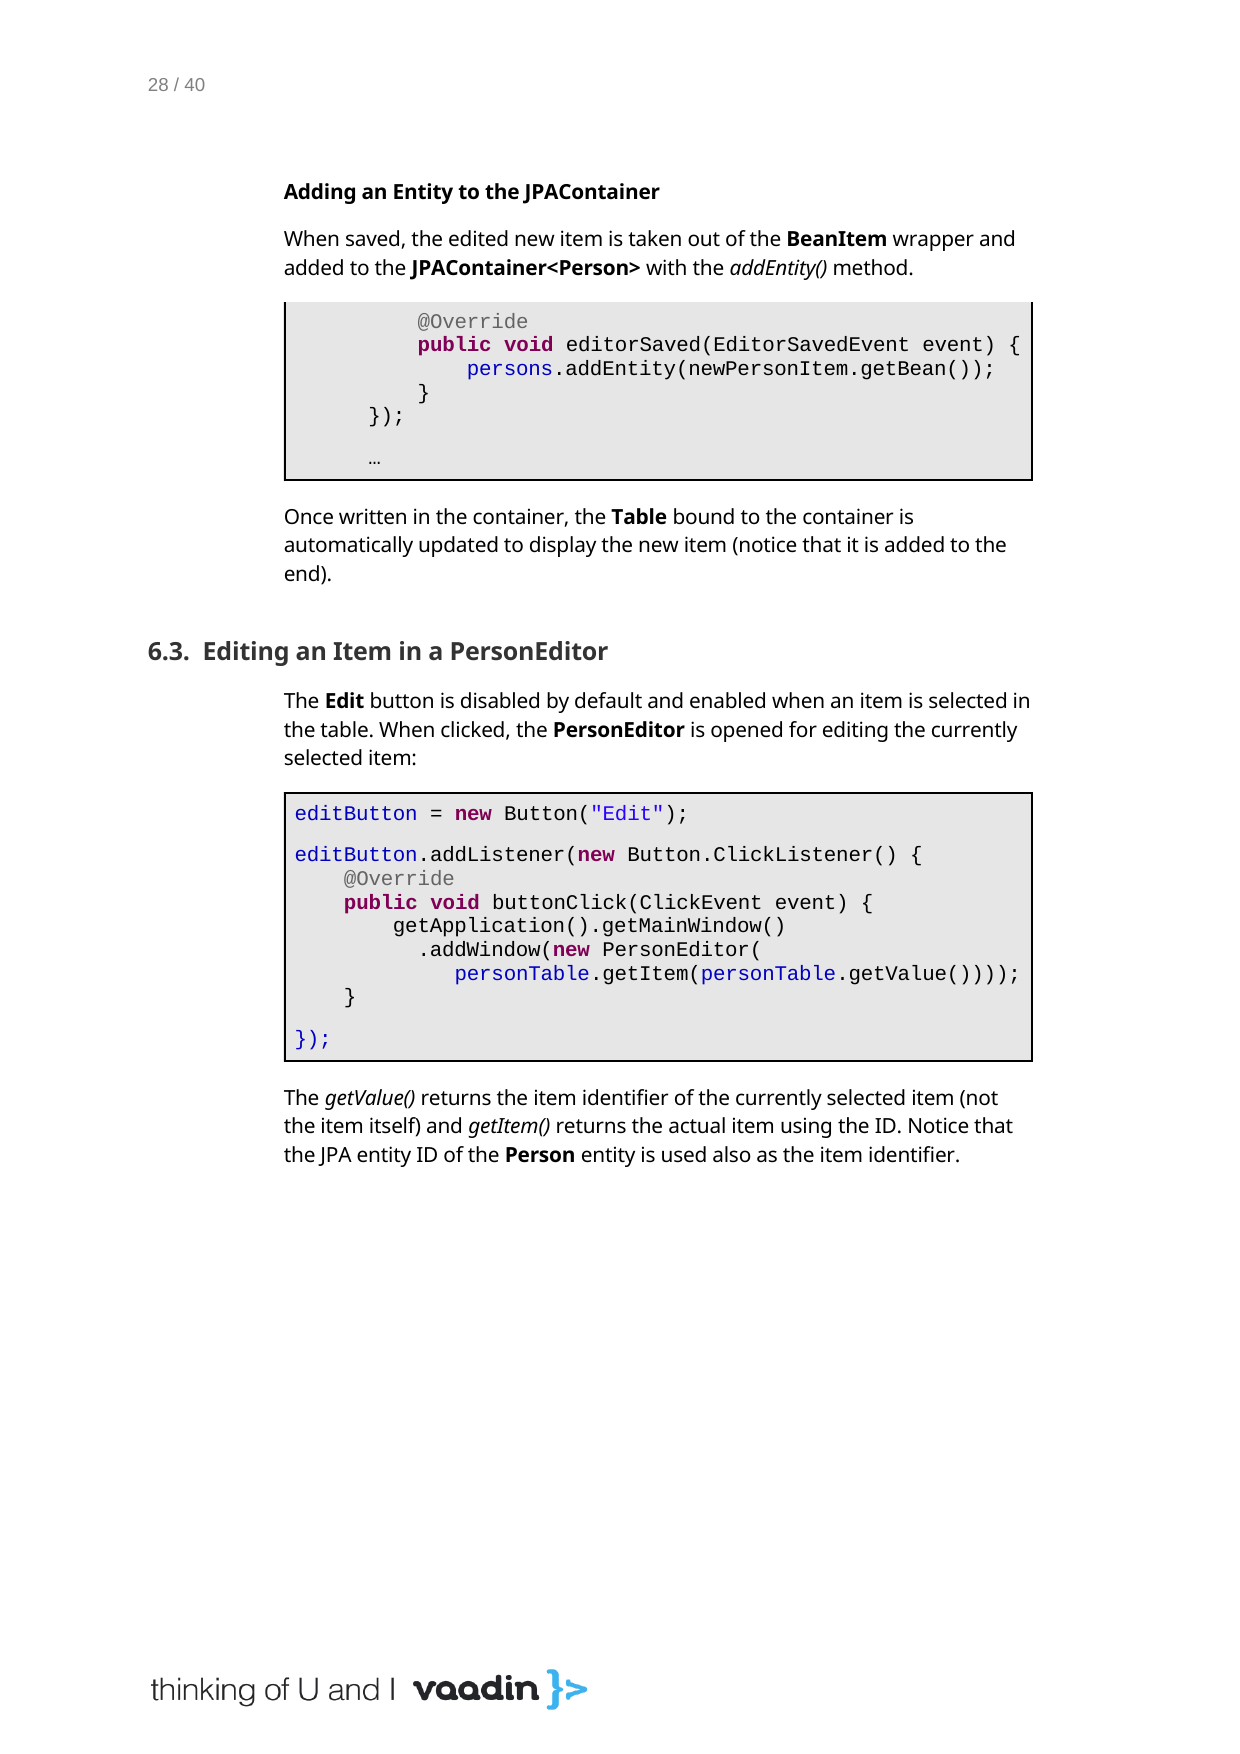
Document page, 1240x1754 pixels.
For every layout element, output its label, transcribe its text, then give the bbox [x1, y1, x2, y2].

list The Edit button is disabled by default and enabled when an item is selected in the table. When clicked, the PersonEditor is opened for editing the currently selected item: [283, 686, 1033, 772]
text getApplication().getMainWindow() [286, 915, 1031, 939]
text }); [286, 405, 1031, 438]
subtitle Adding an Entity to the JPAContainer [283, 177, 1033, 206]
text public void buttonClick(ClickEvent event) { [286, 892, 1031, 915]
text personTable.getItem(personTable.getValue()))); [286, 963, 1031, 986]
text editButton.addListener(new Button.ClickListener() { [286, 836, 1031, 868]
text } [286, 382, 1031, 405]
text }); [286, 1019, 1031, 1060]
list When saved, the edited new item is taken out of the BeanItem wrapper and added to the JPAContainer<Person> with the addEntity() method. [283, 224, 1033, 281]
text .addWindow(new PersonEditor( [286, 939, 1031, 963]
text The getValue() returns the item identifier of the currently selected item (not the item itself) and getItem() returns the actual item using the ID. Notice that the JPA entity ID of the Person entity is used also as the item identifier. [283, 1083, 1033, 1168]
text public void editorSaved(EditorSavedEvent event) { [286, 334, 1031, 358]
text @Override [286, 302, 1031, 334]
text } [286, 986, 1031, 1019]
text Once written in the container, the Table bound to the container is automatically updated to display the new item (notice that it is added to the end). [283, 502, 1033, 587]
text @Override [286, 868, 1031, 892]
subtitle Editing an Item in a PersonEditor [148, 633, 1033, 667]
picture [150, 1665, 590, 1712]
text … [286, 438, 1031, 479]
text editButton = new Button("Edit"); [286, 794, 1031, 836]
text persons.addEntity(newPersonItem.getBean()); [286, 358, 1031, 382]
